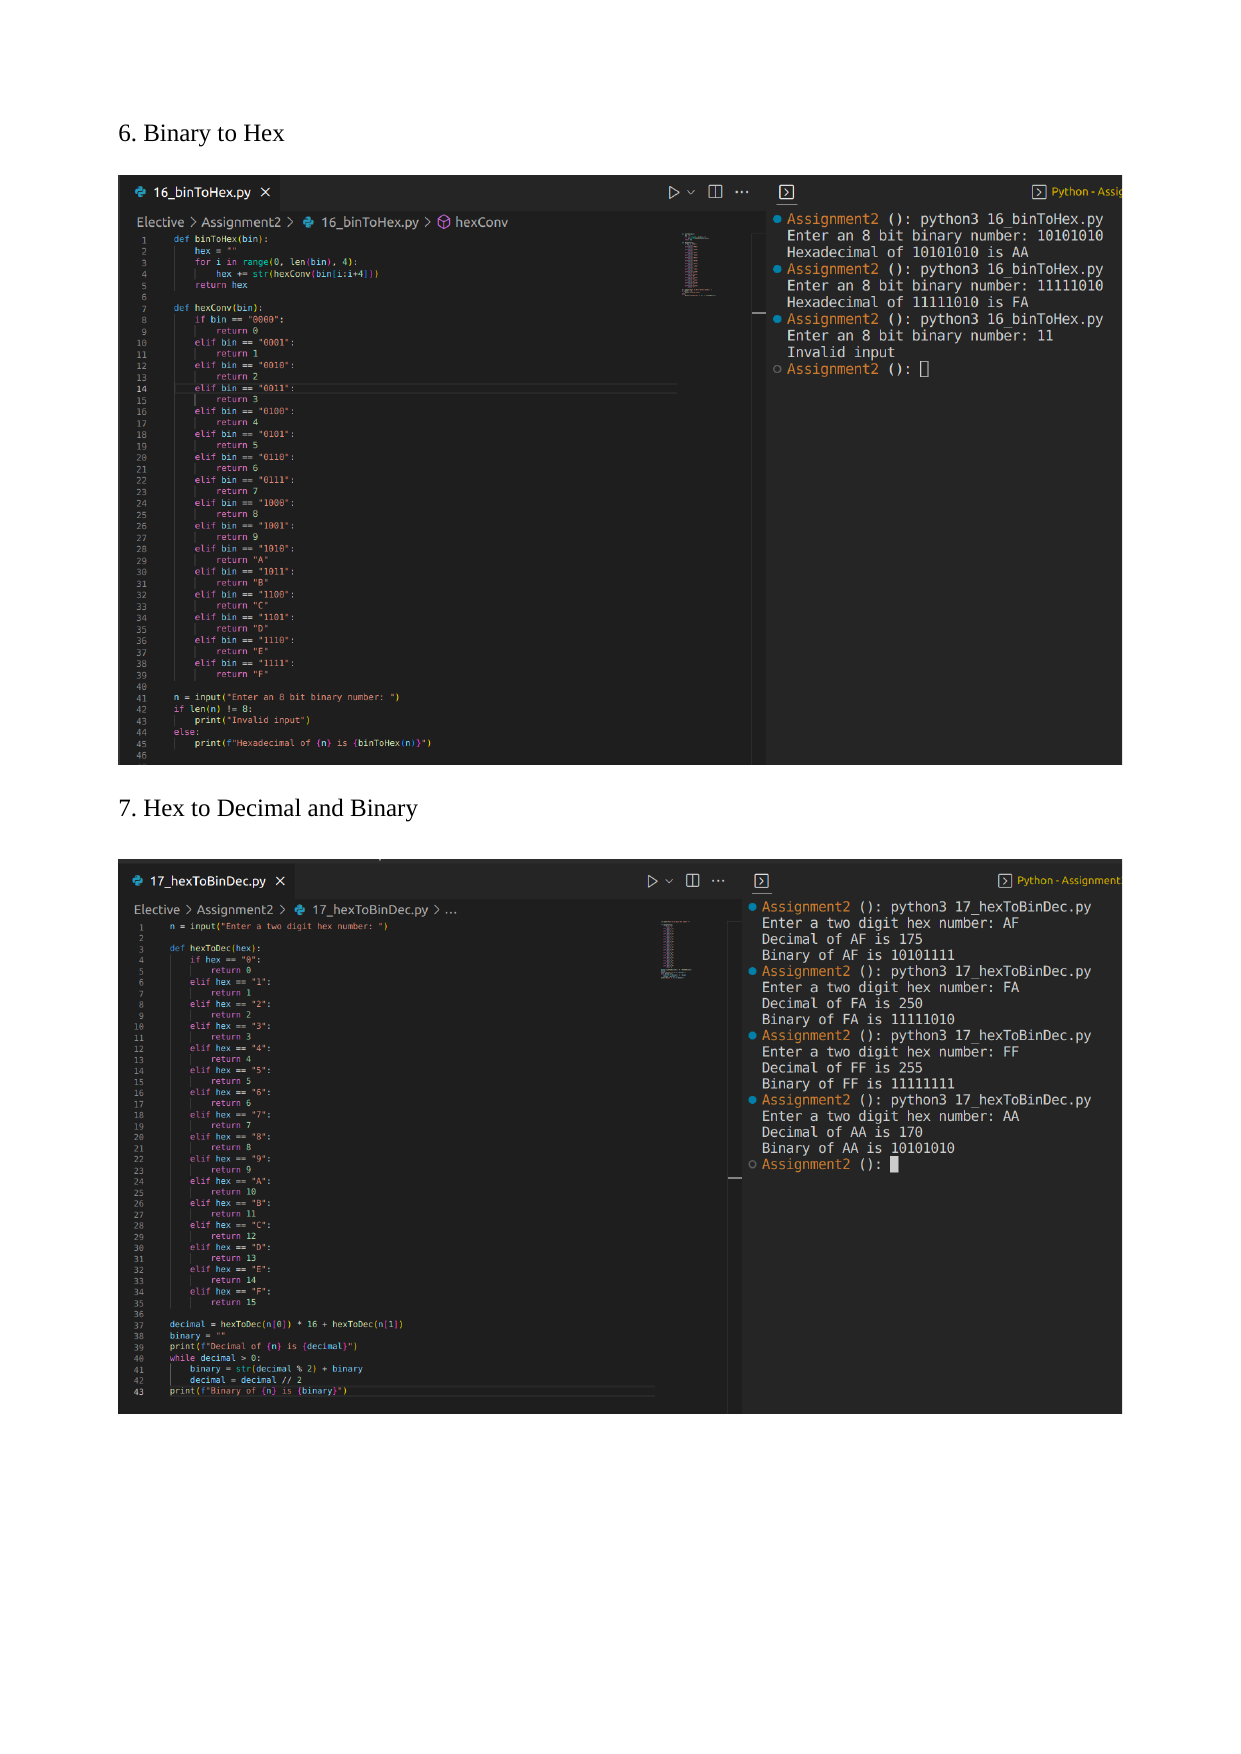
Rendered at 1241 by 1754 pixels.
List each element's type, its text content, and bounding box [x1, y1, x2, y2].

text 7. Hex to Decimal and Binary [118, 793, 1122, 822]
picture [118, 859, 1123, 1414]
picture [118, 175, 1123, 765]
text 6. Binary to Hex [118, 118, 1122, 147]
